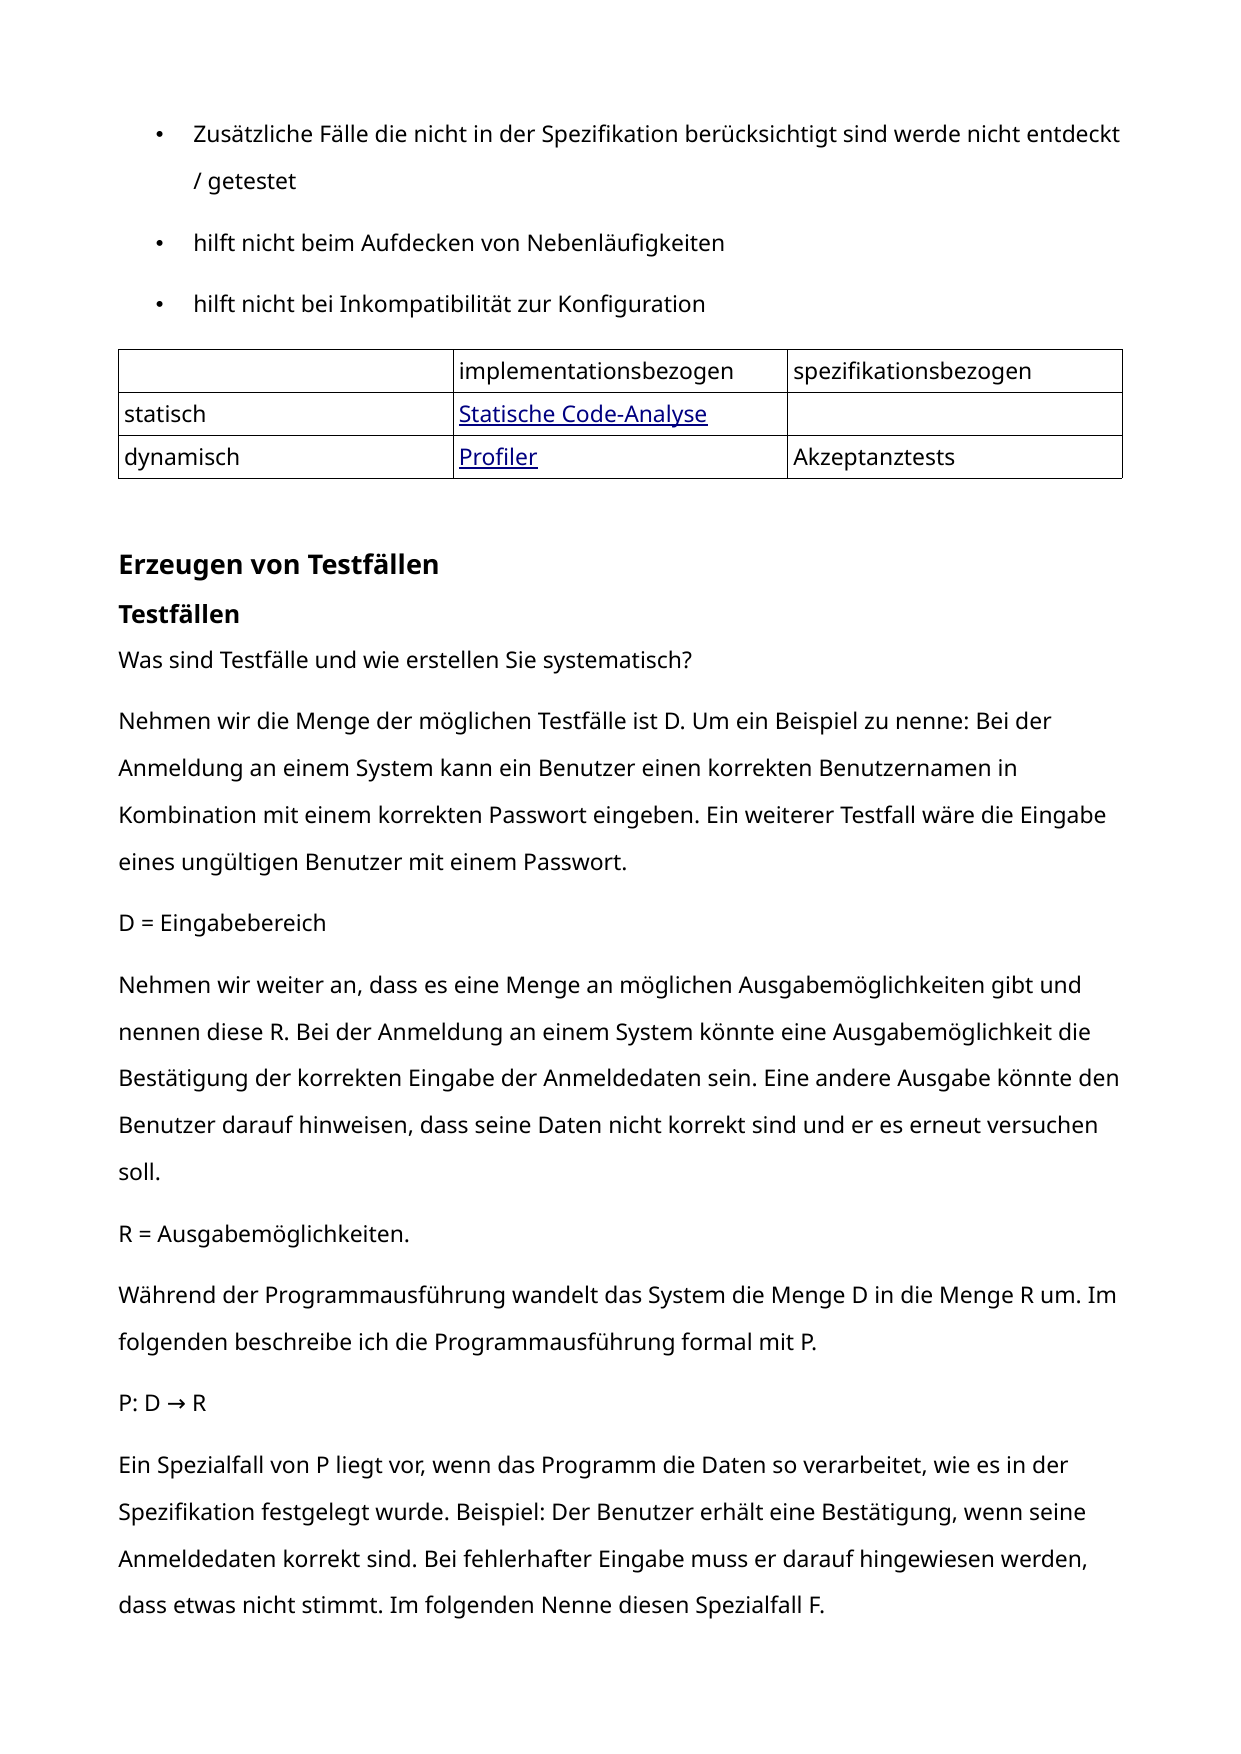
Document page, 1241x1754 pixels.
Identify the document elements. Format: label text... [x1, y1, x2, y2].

text D = Eingabebereich [118, 907, 1122, 938]
list hilft nicht bei Inkompatibilität zur Konfiguration [156, 288, 1122, 319]
table_cell [788, 393, 1122, 435]
table_header implementationsbezogen [454, 350, 787, 392]
text Was sind Testfälle und wie erstellen Sie systematisch? [118, 644, 1122, 675]
text Nehmen wir die Menge der möglichen Testfälle ist D. Um ein Beispiel zu nenne: Bei der Anmeldung an einem System kann ein Benutzer einen korrekten Benutzernamen in Kombination mit einem korrekten Passwort eingeben. Ein weiterer Testfall wäre die Eingabe eines ungültigen Benutzer mit einem Passwort. [118, 705, 1122, 877]
text P: D → R [118, 1387, 1122, 1419]
table_header [119, 350, 453, 392]
list Zusätzliche Fälle die nicht in der Spezifikation berücksichtigt sind werde nicht entdeckt / getestet [156, 118, 1122, 196]
table_cell Akzeptanztests [788, 436, 1122, 478]
table_cell statisch [119, 393, 453, 435]
subtitle Testfällen [118, 597, 1122, 631]
subtitle Erzeugen von Testfällen [118, 546, 1122, 582]
text Ein Spezialfall von P liegt vor, wenn das Programm die Daten so verarbeitet, wie es in der Spezifikation festgelegt wurde. Beispiel: Der Benutzer erhält eine Bestätigung, wenn seine Anmeldedaten korrekt sind. Bei fehlerhafter Eingabe muss er darauf hingewiesen werden, dass etwas nicht stimmt. Im folgenden Nenne diesen Spezialfall F. [118, 1449, 1122, 1621]
list hilft nicht beim Aufdecken von Nebenläufigkeiten [156, 226, 1122, 258]
text Während der Programmausführung wandelt das System die Menge D in die Menge R um. Im folgenden beschreibe ich die Programmausführung formal mit P. [118, 1279, 1122, 1357]
text Nehmen wir weiter an, dass es eine Menge an möglichen Ausgabemöglichkeiten gibt und nennen diese R. Bei der Anmeldung an einem System könnte eine Ausgabemöglichkeit die Bestätigung der korrekten Eingabe der Anmeldedaten sein. Eine andere Ausgabe könnte den Benutzer darauf hinweisen, dass seine Daten nicht korrekt sind und er es erneut versuchen soll. [118, 969, 1122, 1187]
text R = Ausgabemöglichkeiten. [118, 1218, 1122, 1249]
table_cell dynamisch [119, 436, 453, 478]
table_cell Statische Code-Analyse [454, 393, 787, 435]
table_cell Profiler [454, 436, 787, 478]
table_header spezifikationsbezogen [788, 350, 1122, 392]
